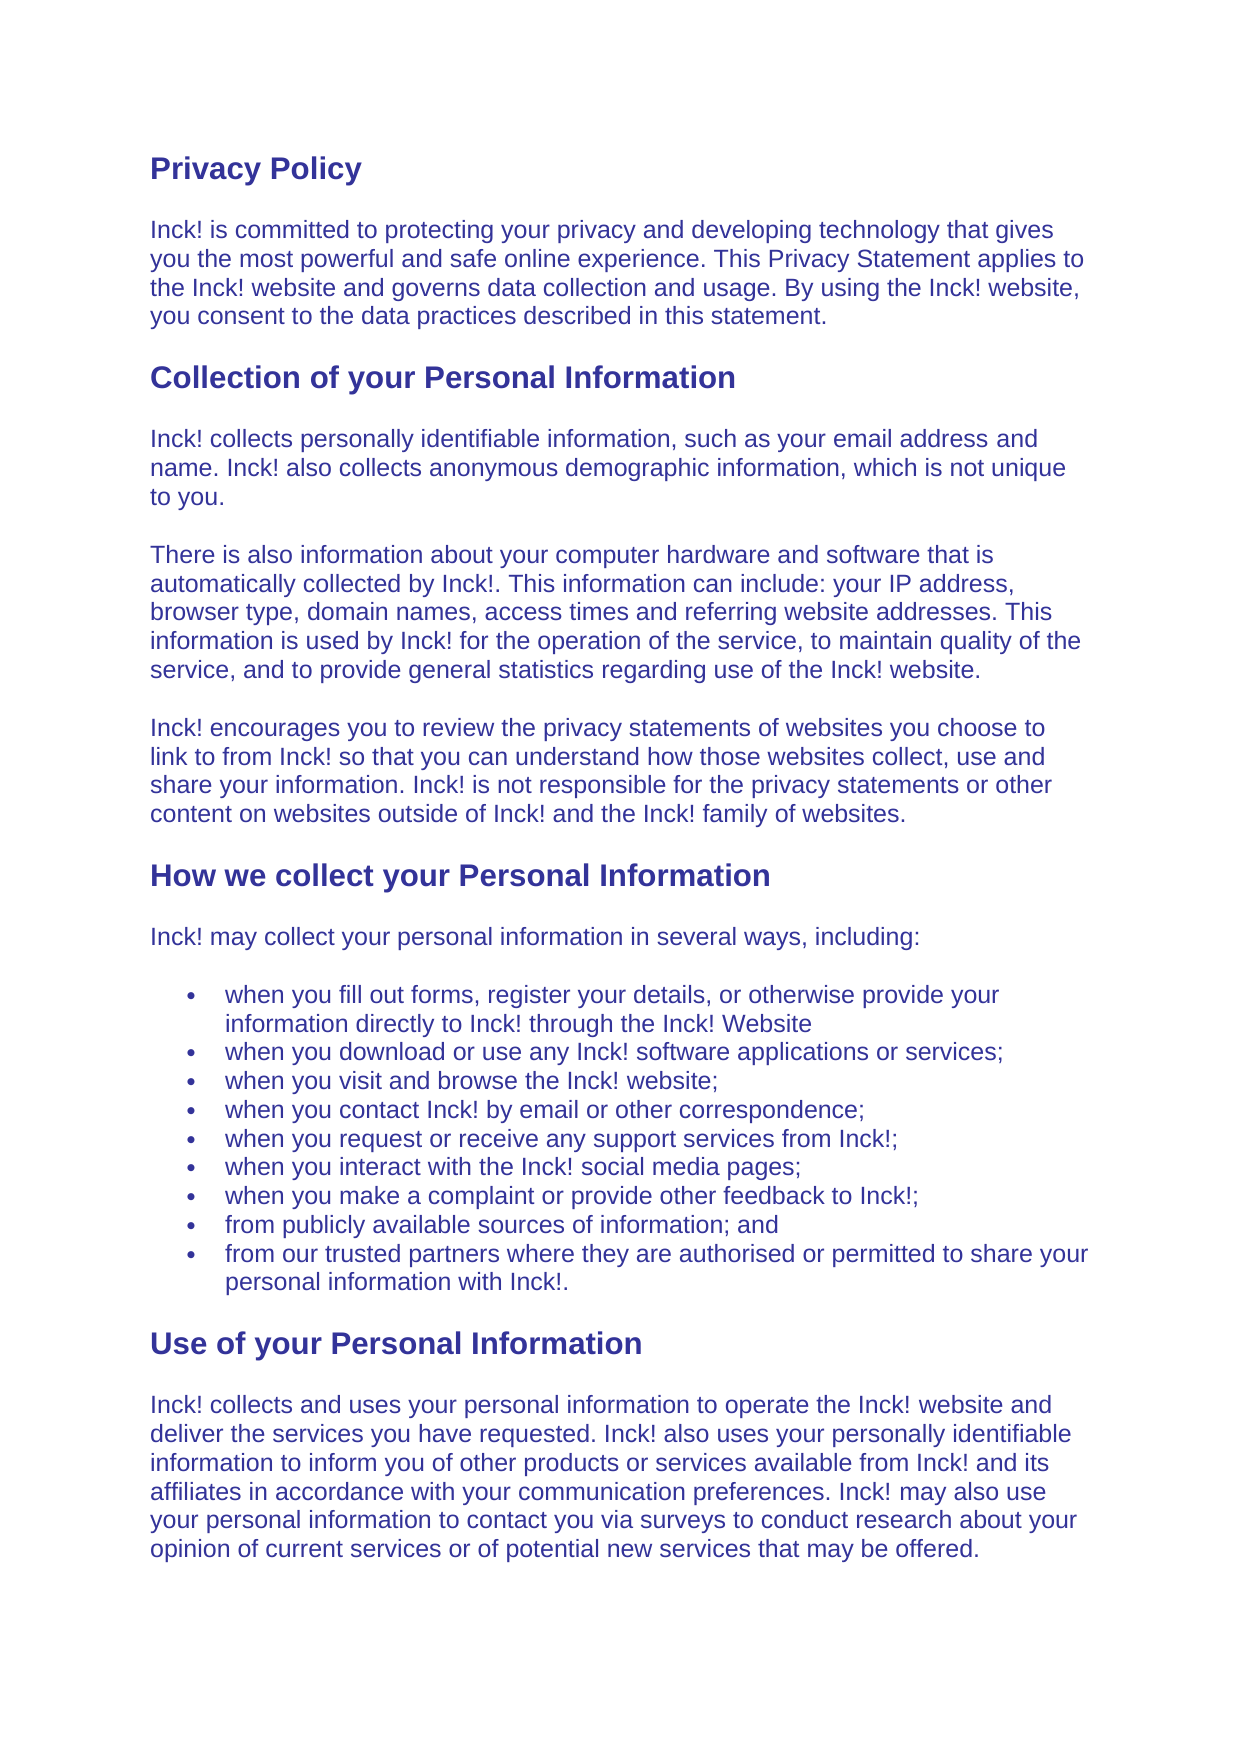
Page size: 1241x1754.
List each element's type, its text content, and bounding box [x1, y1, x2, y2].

text Inck! may collect your personal information in several ways, including: [150, 922, 1090, 951]
list when you visit and browse the Inck! website; [187, 1066, 1090, 1095]
list when you request or receive any support services from Inck!; [187, 1124, 1090, 1152]
list when you interact with the Inck! social media pages; [187, 1152, 1090, 1181]
text There is also information about your computer hardware and software that is automatically collected by Inck!. This information can include: your IP address, browser type, domain names, access times and referring website addresses. This information is used by Inck! for the operation of the service, to maintain quality of the service, and to provide general statistics regarding use of the Inck! website. [150, 540, 1090, 683]
list from our trusted partners where they are authorised or permitted to share your personal information with Inck!. [187, 1239, 1090, 1296]
list when you contact Inck! by email or other correspondence; [187, 1095, 1090, 1124]
subtitle Collection of your Personal Information [150, 359, 1090, 395]
text Inck! is committed to protecting your privacy and developing technology that gives you the most powerful and safe online experience. This Privacy Statement applies to the Inck! website and governs data collection and usage. By using the Inck! website, you consent to the data practices described in this statement. [150, 215, 1090, 330]
list when you download or use any Inck! software applications or services; [187, 1037, 1090, 1066]
list from publicly available sources of information; and [187, 1210, 1090, 1239]
subtitle Use of your Personal Information [150, 1325, 1090, 1361]
list when you make a complaint or provide other feedback to Inck!; [187, 1181, 1090, 1210]
text Inck! encourages you to review the privacy statements of websites you choose to link to from Inck! so that you can understand how those websites collect, use and share your information. Inck! is not responsible for the privacy statements or other content on websites outside of Inck! and the Inck! family of websites. [150, 713, 1090, 828]
text Inck! collects personally identifiable information, such as your email address and name. Inck! also collects anonymous demographic information, which is not unique to you. [150, 424, 1090, 511]
list when you fill out forms, register your details, or otherwise provide your information directly to Inck! through the Inck! Website [187, 980, 1090, 1037]
subtitle How we collect your Personal Information [150, 857, 1090, 893]
subtitle Privacy Policy [150, 150, 1090, 186]
text Inck! collects and uses your personal information to operate the Inck! website and deliver the services you have requested. Inck! also uses your personally identifiable information to inform you of other products or services available from Inck! and its affiliates in accordance with your communication preferences. Inck! may also use your personal information to contact you via surveys to conduct research about your opinion of current services or of potential new services that may be offered. [150, 1390, 1090, 1563]
